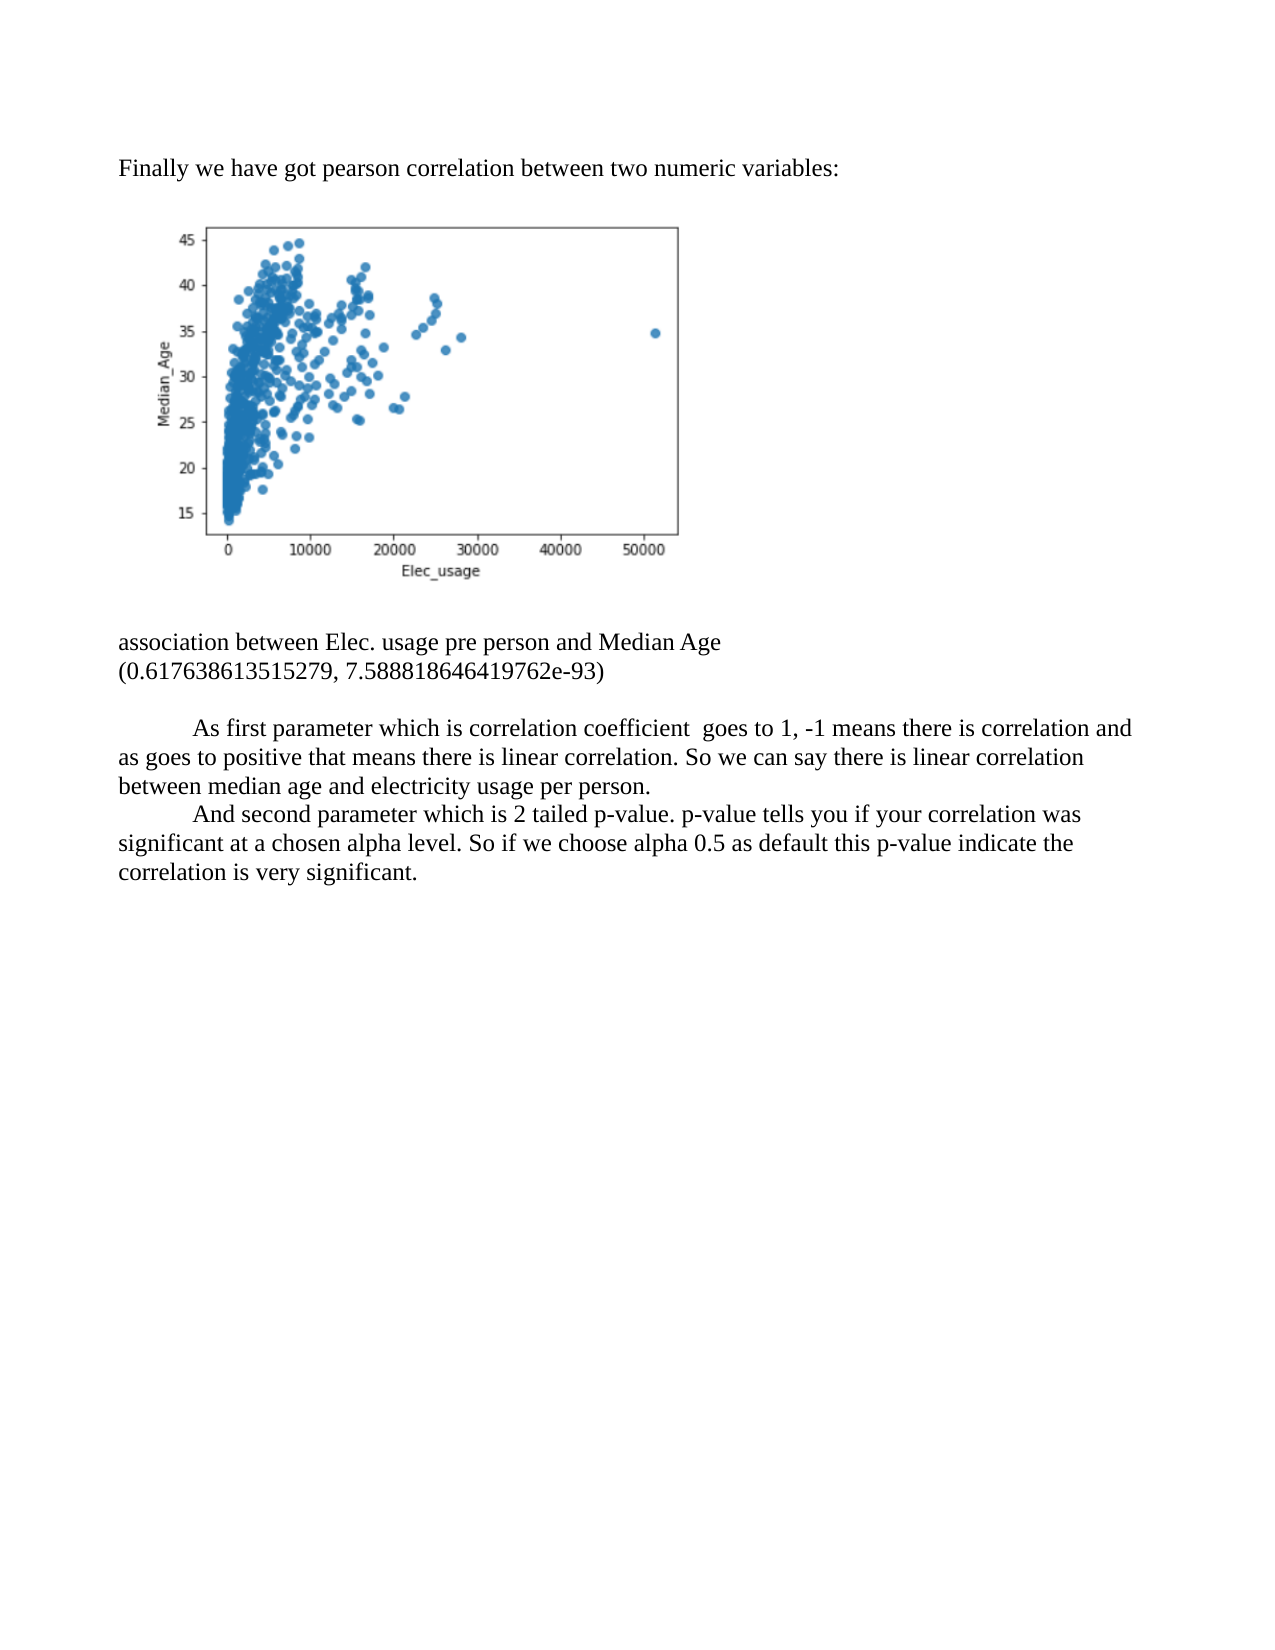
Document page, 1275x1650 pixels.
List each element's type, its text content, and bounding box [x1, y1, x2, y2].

text And second parameter which is 2 tailed p-value. p-value tells you if your correlation was significant at a chosen alpha level. So if we choose alpha 0.5 as default this p-value indicate the correlation is very significant. [118, 799, 1157, 886]
text (0.617638613515279, 7.588818646419762e-93) [118, 656, 1157, 684]
text As first parameter which is correlation coefficient goes to 1, -1 means there is correlation and as goes to positive that means there is linear correlation. So we can say there is linear correlation between median age and electricity usage per person. [118, 713, 1157, 799]
text Finally we have got pearson correlation between two numeric variables: [118, 153, 1157, 181]
picture [131, 211, 730, 591]
text association between Elec. usage pre person and Median Age [118, 627, 1157, 656]
